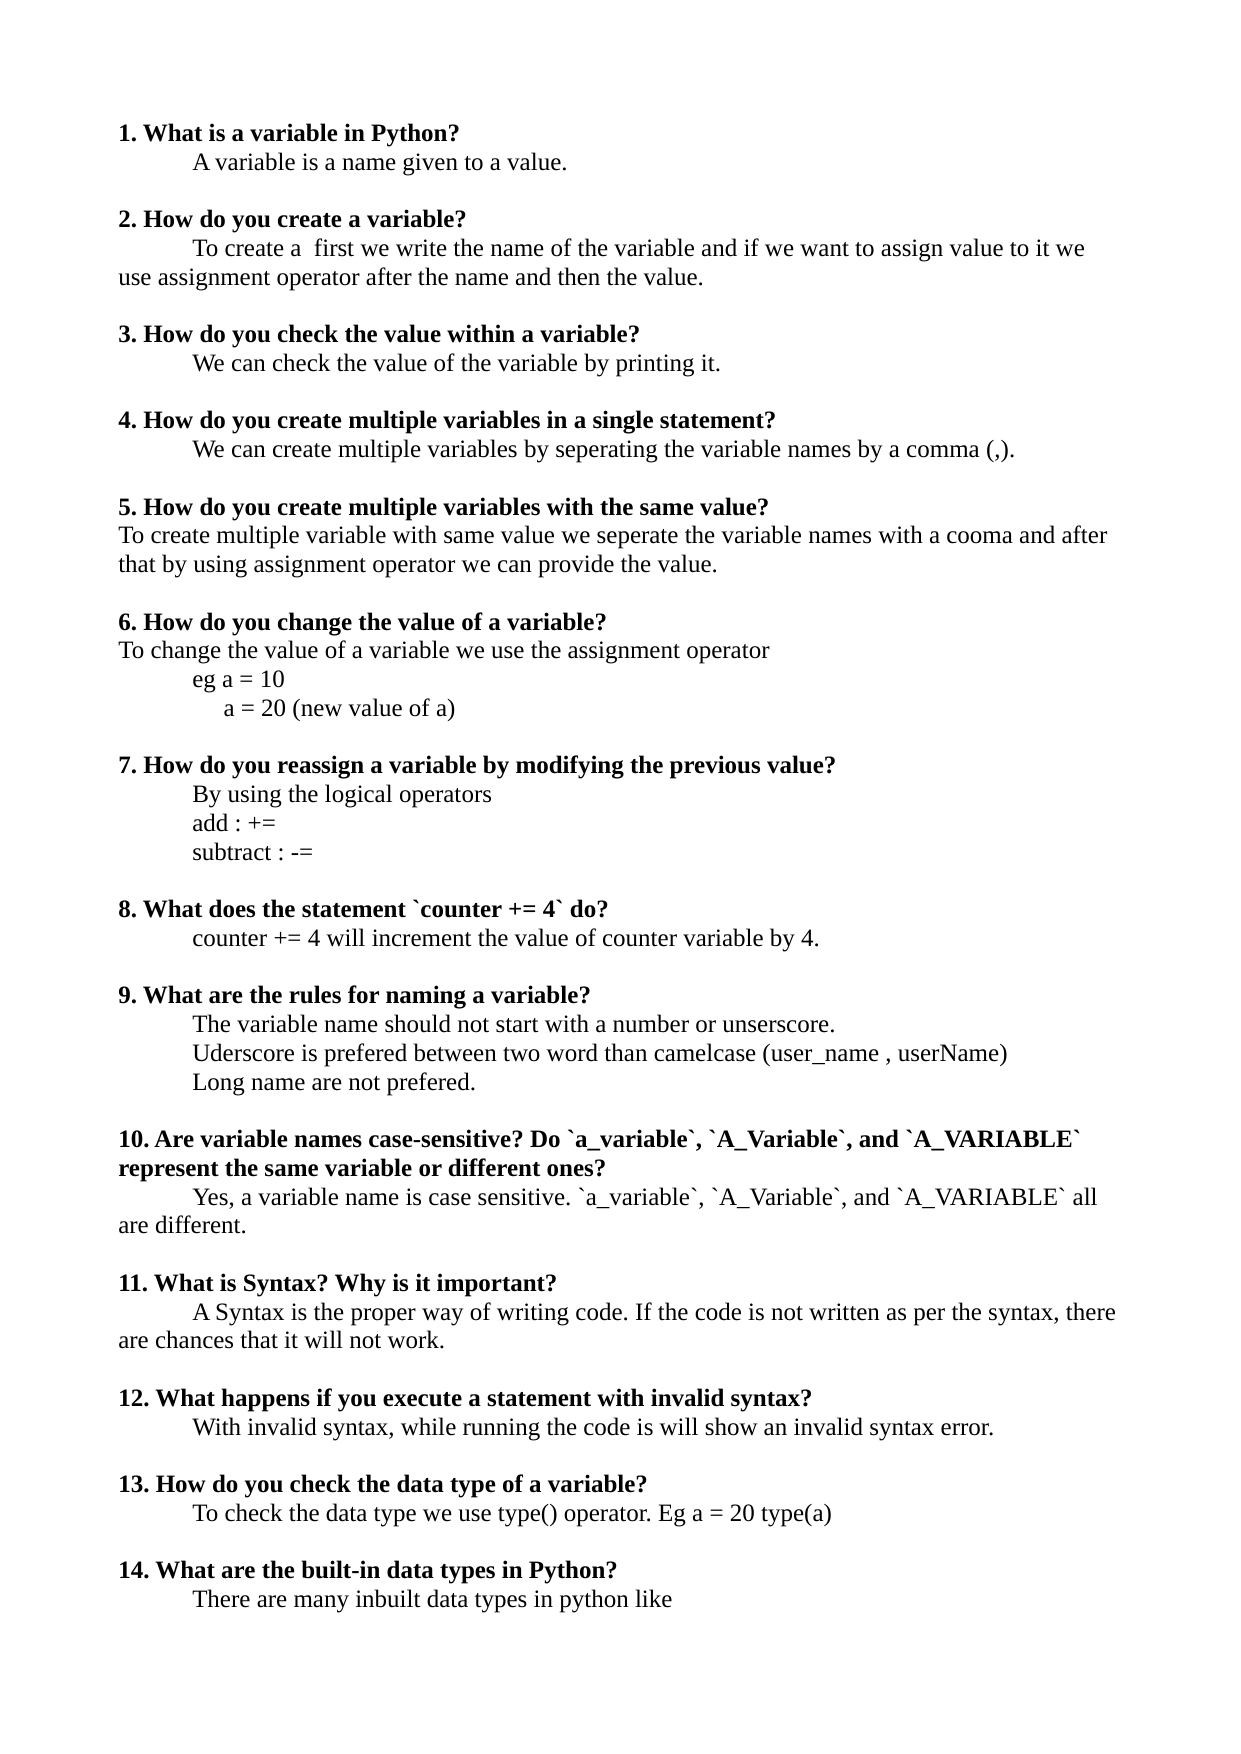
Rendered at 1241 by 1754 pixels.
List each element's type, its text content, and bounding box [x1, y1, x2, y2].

text 14. What are the built-in data types in Python? [118, 1556, 1122, 1584]
text 9. What are the rules for naming a variable? [118, 981, 1122, 1009]
text To create multiple variable with same value we seperate the variable names with a cooma and after that by using assignment operator we can provide the value. [118, 521, 1122, 578]
text By using the logical operators [118, 779, 1122, 808]
text To change the value of a variable we use the assignment operator [118, 636, 1122, 664]
text To create a first we write the name of the variable and if we want to assign value to it we use assignment operator after the name and then the value. [118, 233, 1122, 291]
text 3. How do you check the value within a variable? [118, 319, 1122, 348]
text With invalid syntax, while running the code is will show an invalid syntax error. [118, 1412, 1122, 1441]
text Yes, a variable name is case sensitive. `a_variable`, `A_Variable`, and `A_VARIABLE` all are different. [118, 1182, 1122, 1239]
text Uderscore is prefered between two word than camelcase (user_name , userName) [118, 1038, 1122, 1067]
text counter += 4 will increment the value of counter variable by 4. [118, 923, 1122, 952]
text a = 20 (new value of a) [118, 693, 1122, 722]
text We can create multiple variables by seperating the variable names by a comma (,). [118, 434, 1122, 463]
text eg a = 10 [118, 664, 1122, 693]
text subtract : -= [118, 837, 1122, 866]
text 1. What is a variable in Python? [118, 118, 1122, 147]
text Long name are not prefered. [118, 1067, 1122, 1096]
text 5. How do you create multiple variables with the same value? [118, 492, 1122, 521]
text The variable name should not start with a number or unserscore. [118, 1009, 1122, 1038]
text To check the data type we use type() operator. Eg a = 20 type(a) [118, 1498, 1122, 1527]
text 13. How do you check the data type of a variable? [118, 1469, 1122, 1498]
text add : += [118, 808, 1122, 837]
text We can check the value of the variable by printing it. [118, 348, 1122, 377]
text 4. How do you create multiple variables in a single statement? [118, 406, 1122, 434]
text 10. Are variable names case-sensitive? Do `a_variable`, `A_Variable`, and `A_VARIABLE` represent the same variable or different ones? [118, 1124, 1122, 1182]
text A variable is a name given to a value. [118, 147, 1122, 176]
text 12. What happens if you execute a statement with invalid syntax? [118, 1383, 1122, 1412]
text There are many inbuilt data types in python like [118, 1584, 1122, 1613]
text 11. What is Syntax? Why is it important? [118, 1268, 1122, 1297]
text 6. How do you change the value of a variable? [118, 607, 1122, 636]
text 7. How do you reassign a variable by modifying the previous value? [118, 751, 1122, 779]
text A Syntax is the proper way of writing code. If the code is not written as per the syntax, there are chances that it will not work. [118, 1297, 1122, 1354]
text 2. How do you create a variable? [118, 204, 1122, 233]
text 8. What does the statement `counter += 4` do? [118, 894, 1122, 923]
